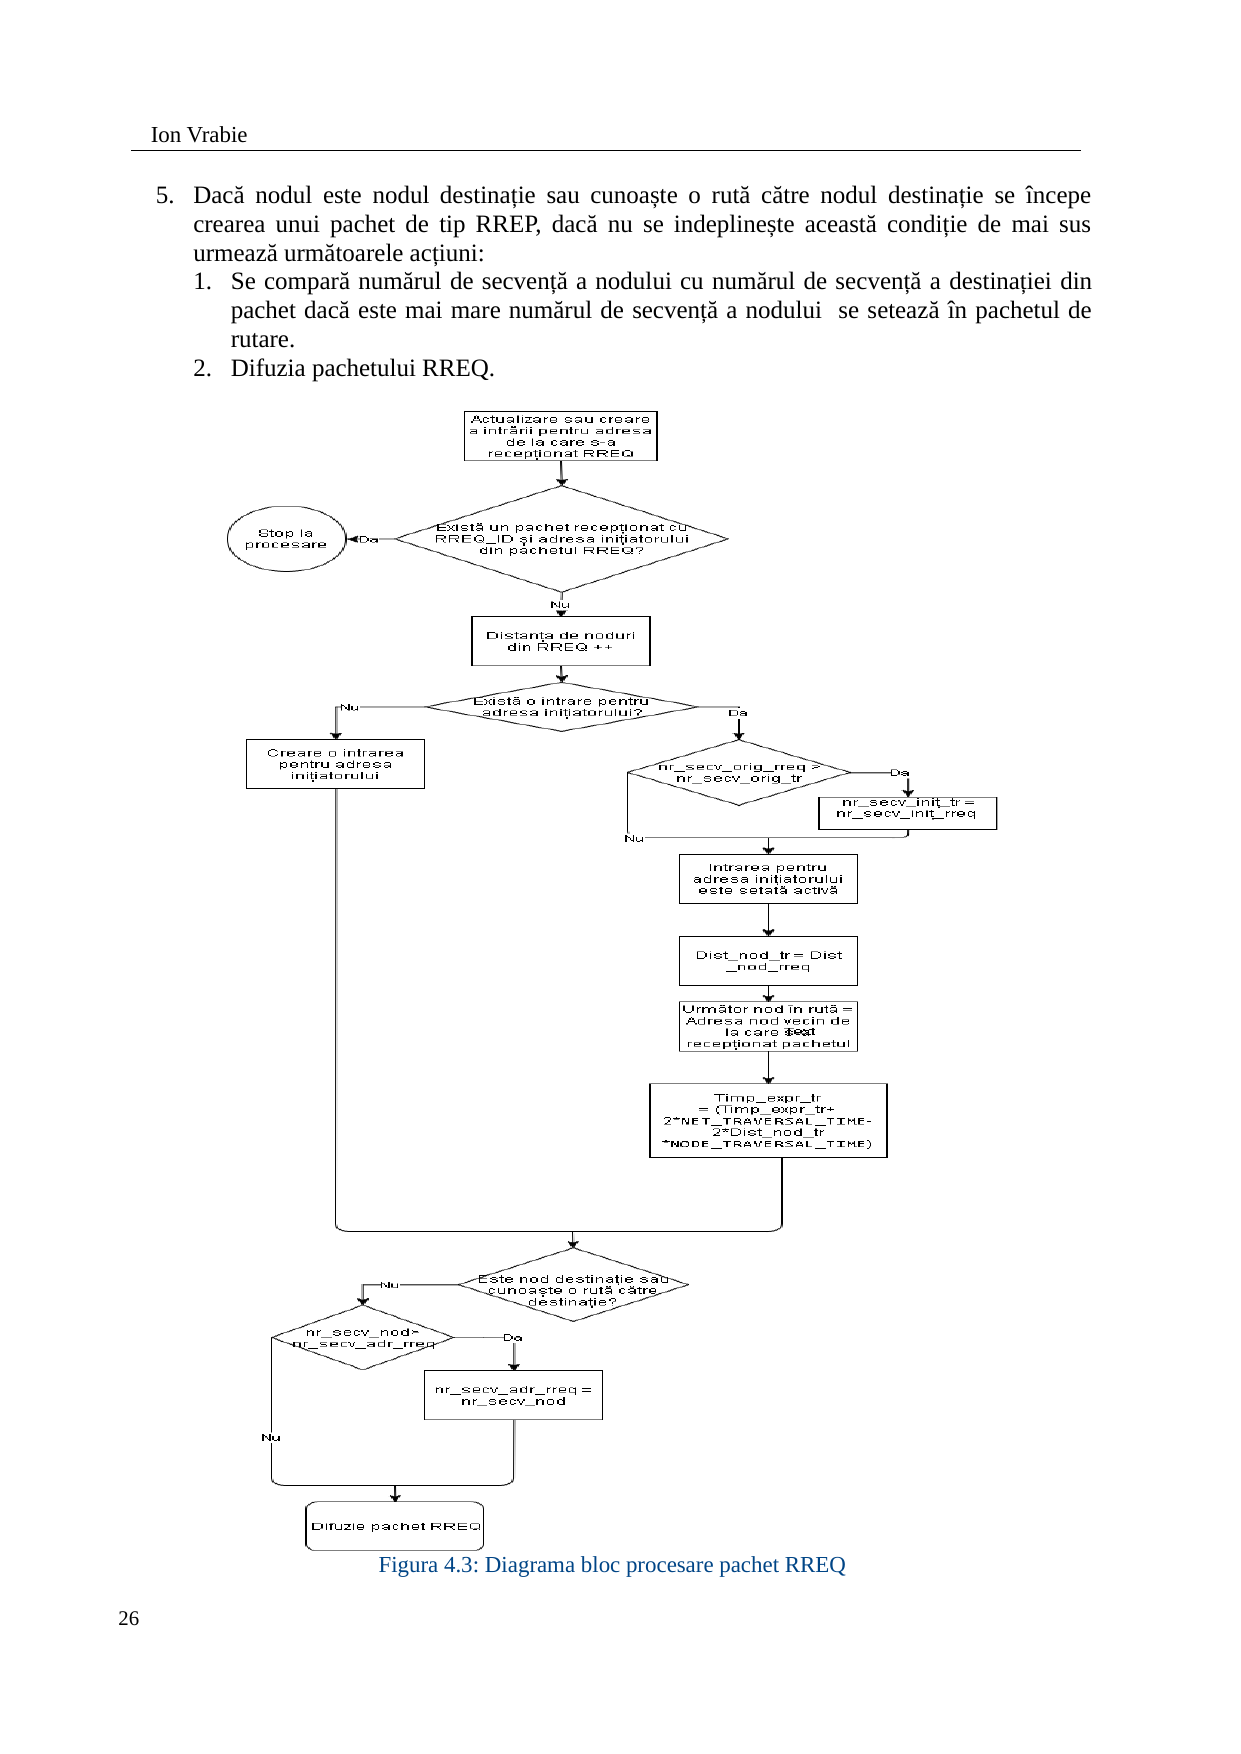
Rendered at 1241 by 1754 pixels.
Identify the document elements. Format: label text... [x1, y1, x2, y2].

picture [227, 411, 998, 1551]
list Se compară numărul de secvență a nodului cu numărul de secvență a destinației din pachet dacă este mai mare numărul de secvență a nodului se setează în pachetul de rutare. [193, 266, 1093, 353]
list Figura 4.3: Diagrama bloc procesare pachet RREQ [227, 1551, 997, 1577]
list Difuzia pachetului RREQ. [193, 353, 1093, 381]
list Dacă nodul este nodul destinație sau cunoaște o rută către nodul destinație se începe crearea unui pachet de tip RREP, dacă nu se indeplinește această condiție de mai sus urmează următoarele acțiuni: [156, 180, 1093, 266]
